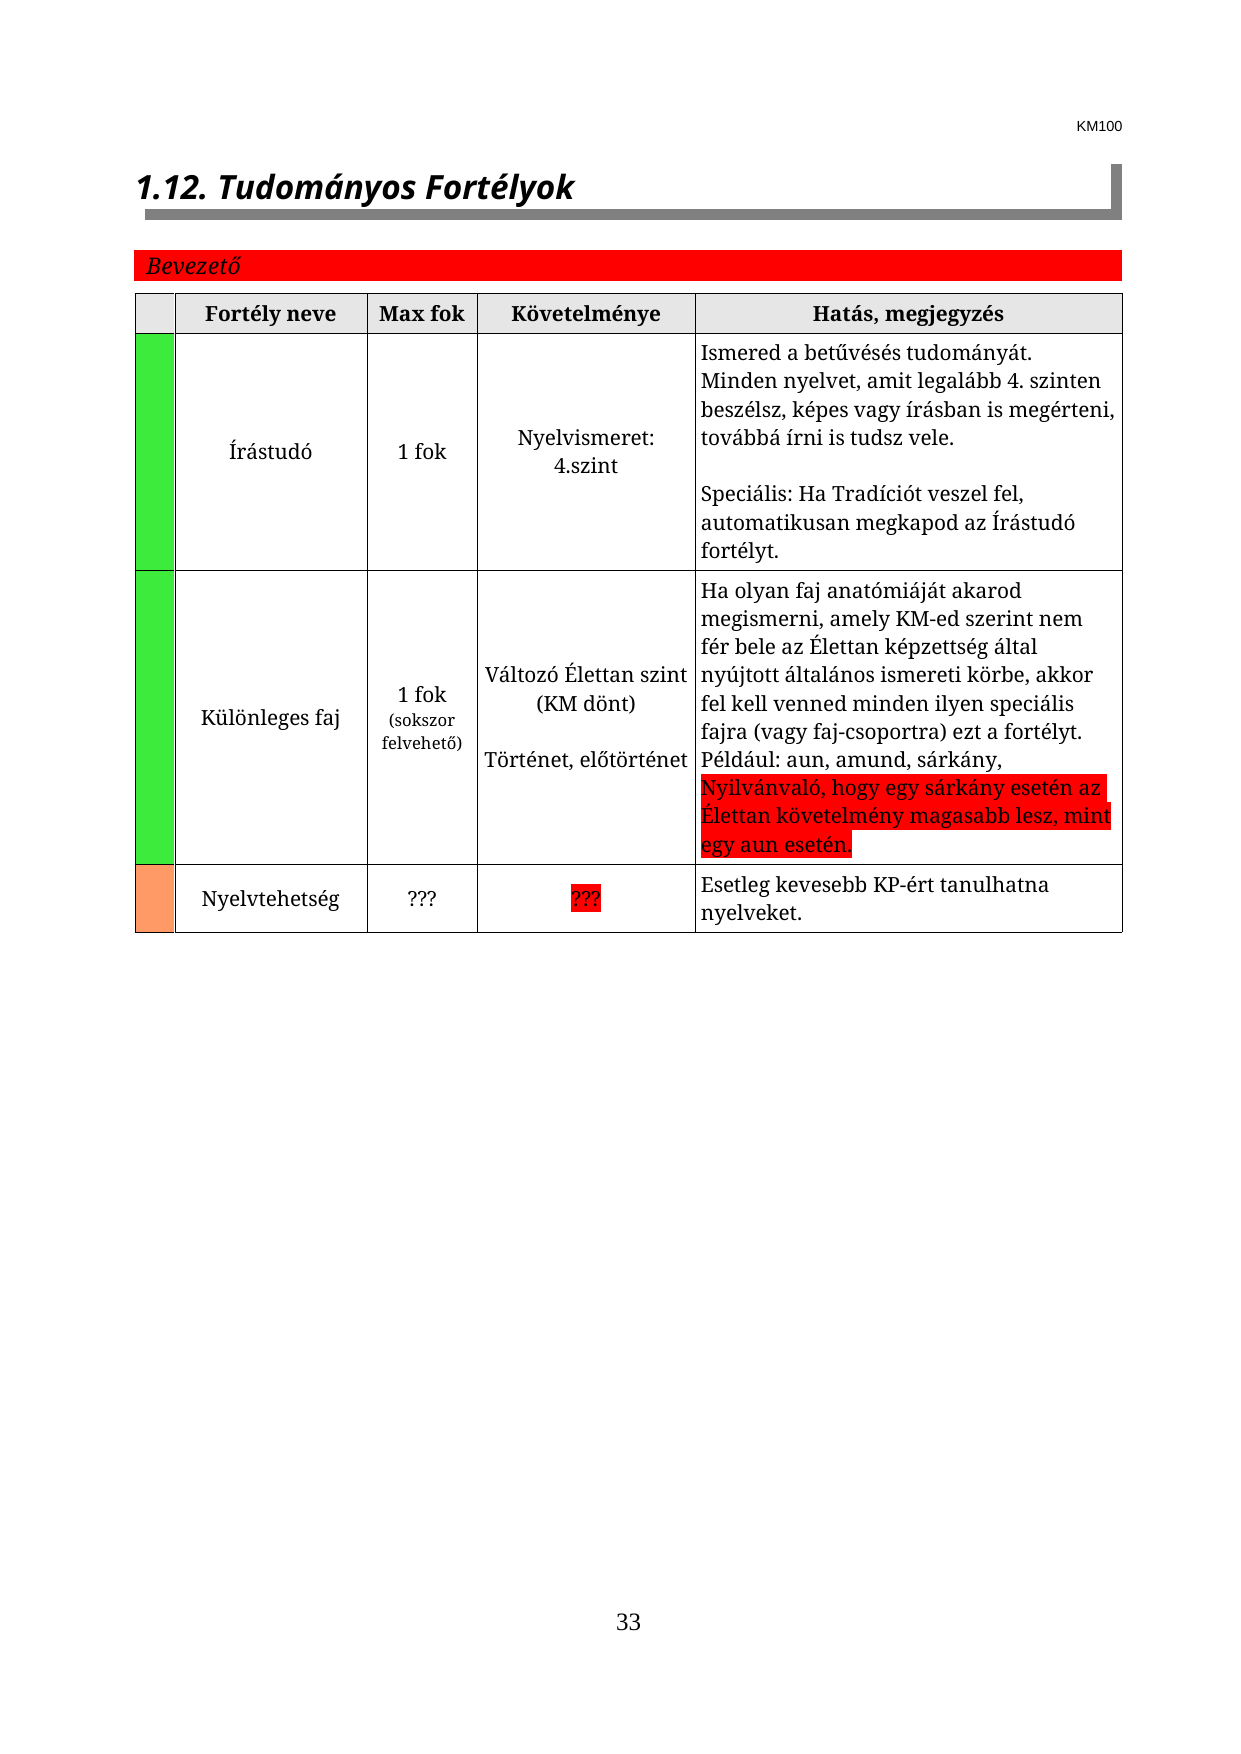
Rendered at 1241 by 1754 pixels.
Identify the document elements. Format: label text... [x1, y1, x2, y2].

subtitle Tudományos Fortélyok [134, 164, 1111, 209]
table_header Fortély neve [176, 294, 367, 333]
table_cell Ismered a betűvésés tudományát. Minden nyelvet, amit legalább 4. szinten beszélsz, képes vagy írásban is megérteni, továbbá írni is tudsz vele. Speciális: Ha Tradíciót veszel fel, automatikusan megkapod az Írástudó fortélyt. [696, 334, 1122, 570]
table_cell Nyelvtehetség [176, 865, 367, 932]
table_cell [136, 865, 174, 932]
table_cell ??? [368, 865, 477, 932]
table_header Max fok [368, 294, 477, 333]
table_header [136, 294, 174, 333]
table_cell ??? [478, 865, 695, 932]
table_cell Változó Élettan szint (KM dönt) Történet, előtörténet [478, 571, 695, 864]
table_cell 1 fok (sokszor felvehető) [368, 571, 477, 864]
table_cell Írástudó [176, 334, 367, 570]
table_cell [136, 334, 174, 570]
table_cell Esetleg kevesebb KP-ért tanulhatna nyelveket. [696, 865, 1122, 932]
table_header Hatás, megjegyzés [696, 294, 1122, 333]
table_cell Nyelvismeret: 4.szint [478, 334, 695, 570]
table_header Követelménye [478, 294, 695, 333]
table_cell [136, 571, 174, 864]
text Bevezető [134, 250, 1122, 281]
table_cell Ha olyan faj anatómiáját akarod megismerni, amely KM-ed szerint nem fér bele az Élettan képzettség által nyújtott általános ismereti körbe, akkor fel kell venned minden ilyen speciális fajra (vagy faj-csoportra) ezt a fortélyt. Például: aun, amund, sárkány, Nyilvánvaló, hogy egy sárkány esetén az Élettan követelmény magasabb lesz, mint egy aun esetén. [696, 571, 1122, 864]
table_cell Különleges faj [176, 571, 367, 864]
table_cell 1 fok [368, 334, 477, 570]
